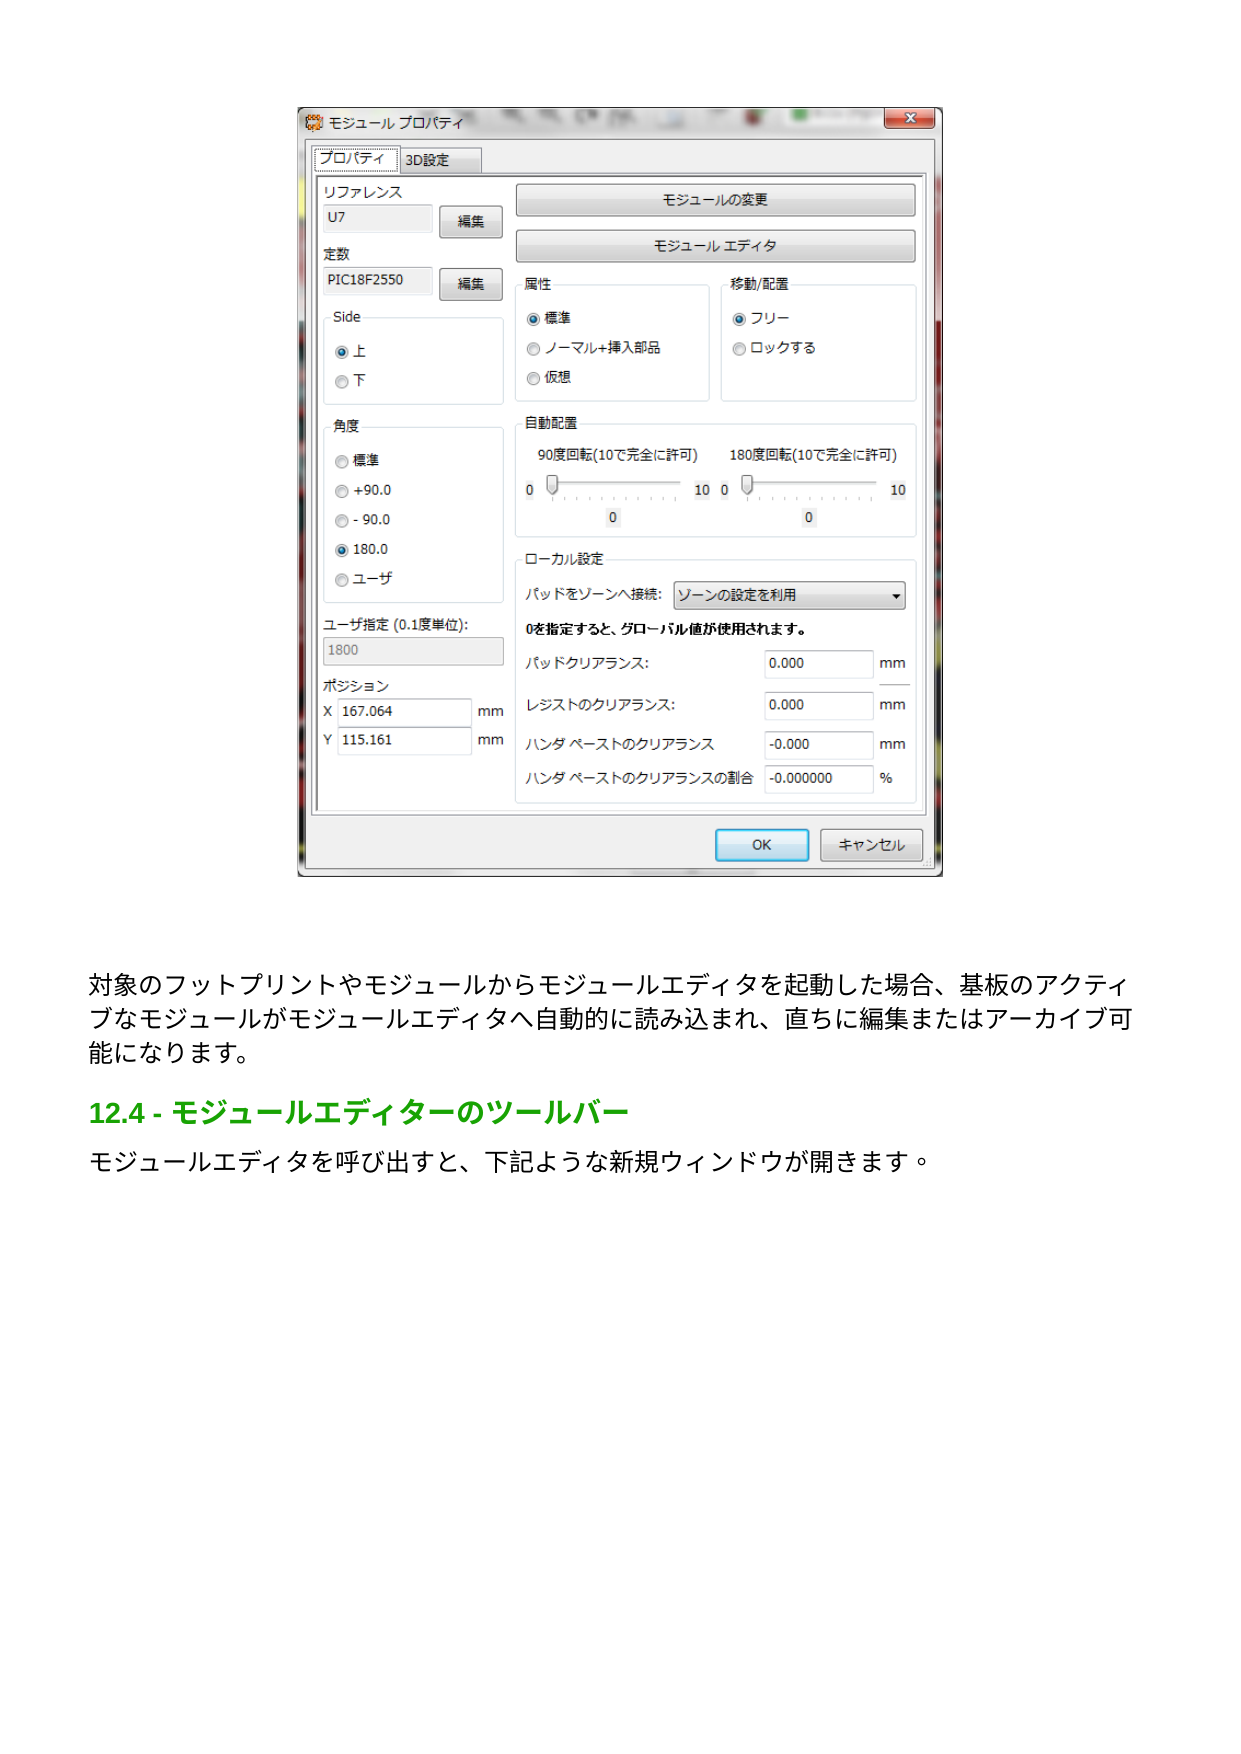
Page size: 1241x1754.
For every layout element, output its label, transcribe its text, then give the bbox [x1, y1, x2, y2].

text 対象のフットプリントやモジュールからモジュールエディタを起動した場合、基板のアクティブなモジュールがモジュールエディタへ自動的に読み込まれ、直ちに編集またはアーカイブ可能になります。 [88, 937, 1152, 1070]
text モジュールエディタを呼び出すと、下記ような新規ウィンドウが開きます。 [88, 1145, 1152, 1179]
picture [297, 107, 943, 877]
subtitle モジュールエディターのツールバー [88, 1093, 1152, 1132]
